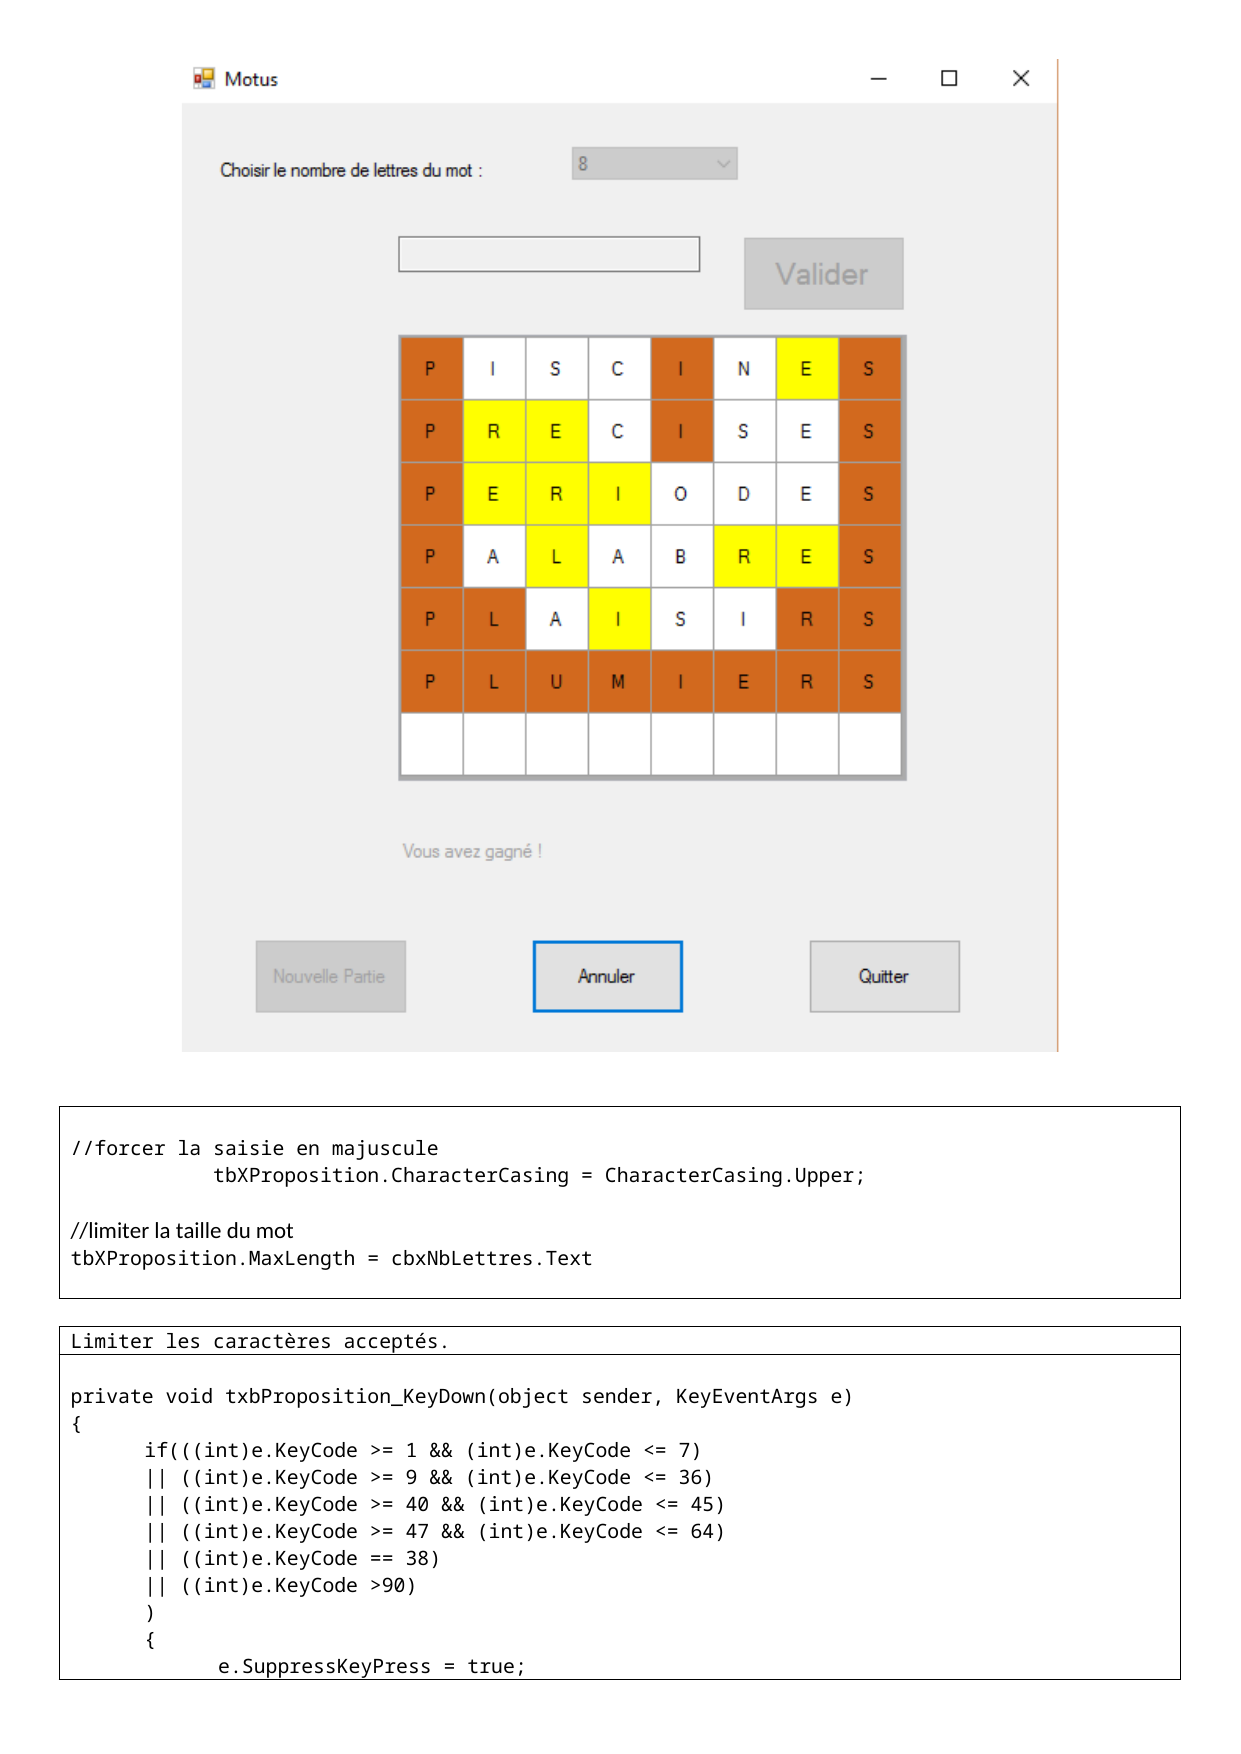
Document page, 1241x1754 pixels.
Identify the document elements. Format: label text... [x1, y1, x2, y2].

table_header //forcer la saisie en majuscule tbXProposition.CharacterCasing = CharacterCasing.Upper; //limiter la taille du mot tbXProposition.MaxLength = cbxNbLettres.Text [60, 1107, 1180, 1298]
table_header Limiter les caractères acceptés. [60, 1327, 1180, 1354]
picture [181, 59, 1059, 1052]
table_cell private void txbProposition_KeyDown(object sender, KeyEventArgs e) { if(((int)e.KeyCode >= 1 && (int)e.KeyCode <= 7) || ((int)e.KeyCode >= 9 && (int)e.KeyCode <= 36) || ((int)e.KeyCode >= 40 && (int)e.KeyCode <= 45) || ((int)e.KeyCode >= 47 && (int)e.KeyCode <= 64) || ((int)e.KeyCode == 38) || ((int)e.KeyCode >90) ) { e.SuppressKeyPress = true; [60, 1355, 1180, 1679]
